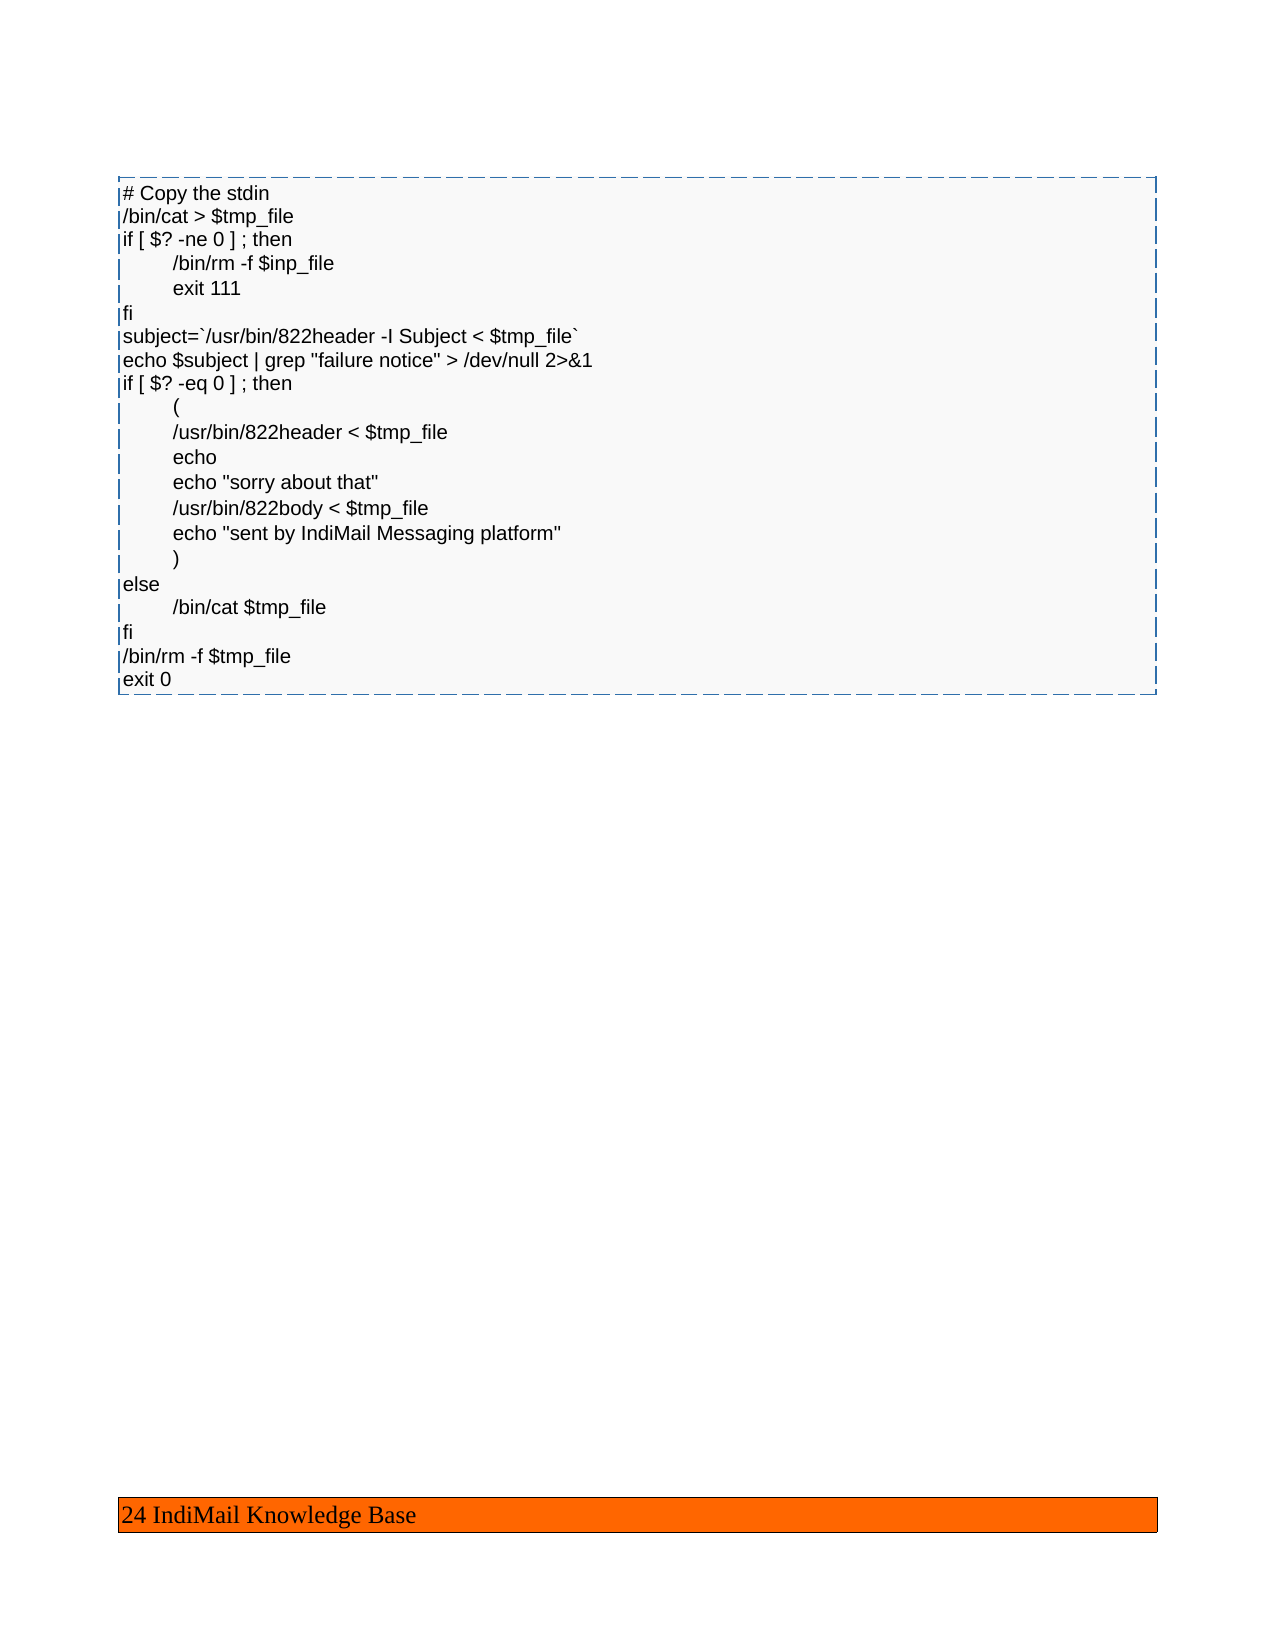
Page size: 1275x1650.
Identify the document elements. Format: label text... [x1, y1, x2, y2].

text /bin/cat $tmp_file [118, 591, 1157, 616]
text fi [118, 297, 1157, 320]
text echo [118, 441, 1157, 466]
text echo "sent by IndiMail Messaging platform" [118, 517, 1157, 542]
text /bin/cat > $tmp_file [118, 200, 1157, 223]
text /usr/bin/822body < $tmp_file [118, 492, 1157, 517]
text if [ $? -eq 0 ] ; then [118, 367, 1157, 390]
text /bin/rm -f $tmp_file [118, 639, 1157, 663]
text /bin/rm -f $inp_file [118, 246, 1157, 272]
text # Copy the stdin [118, 176, 1157, 200]
text echo "sorry about that" [118, 466, 1157, 492]
text exit 111 [118, 272, 1157, 297]
text echo $subject | grep "failure notice" > /dev/null 2>&1 [118, 344, 1157, 367]
text else [118, 567, 1157, 591]
text subject=`/usr/bin/822header -I Subject < $tmp_file` [118, 320, 1157, 344]
text fi [118, 616, 1157, 639]
text exit 0 [118, 663, 1157, 695]
text ( [118, 390, 1157, 416]
text /usr/bin/822header < $tmp_file [118, 416, 1157, 441]
text ) [118, 542, 1157, 567]
text if [ $? -ne 0 ] ; then [118, 223, 1157, 246]
